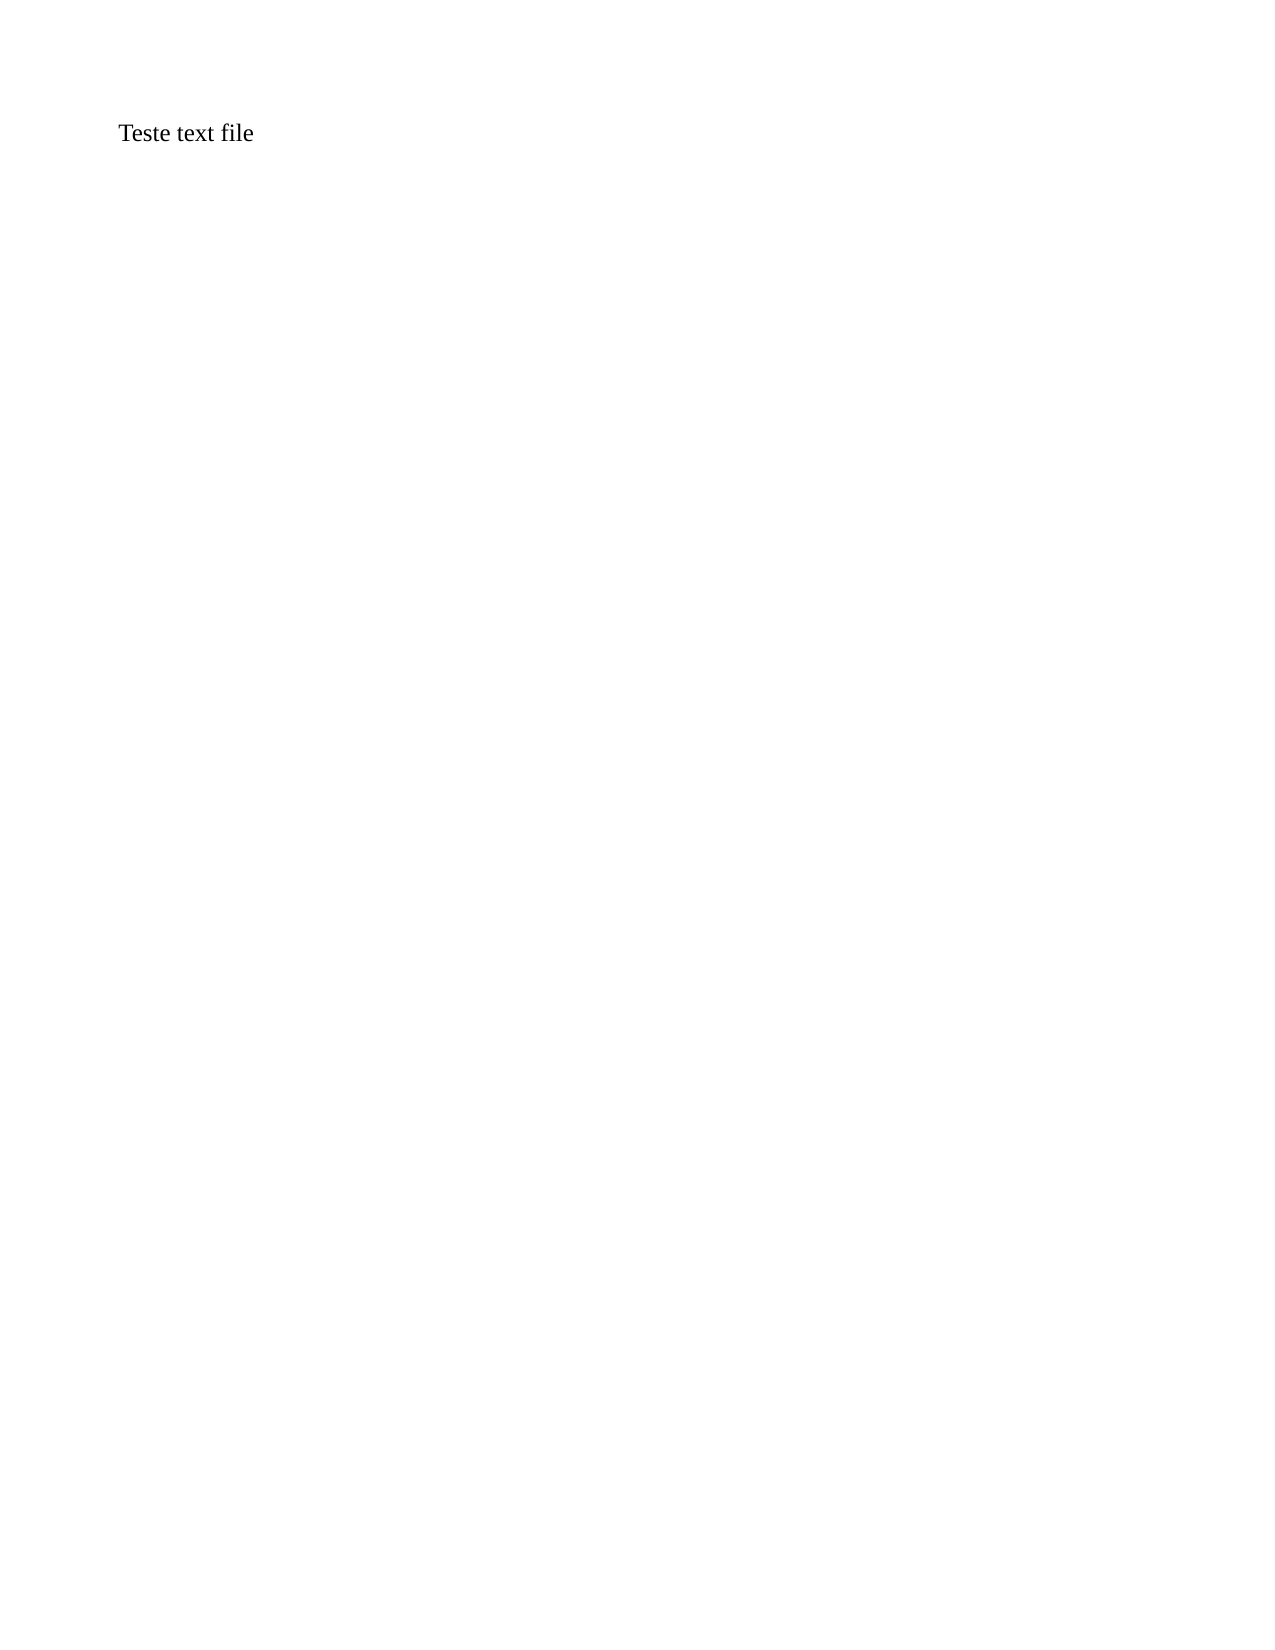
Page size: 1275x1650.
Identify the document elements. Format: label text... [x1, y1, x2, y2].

text Teste text file [118, 118, 1157, 147]
